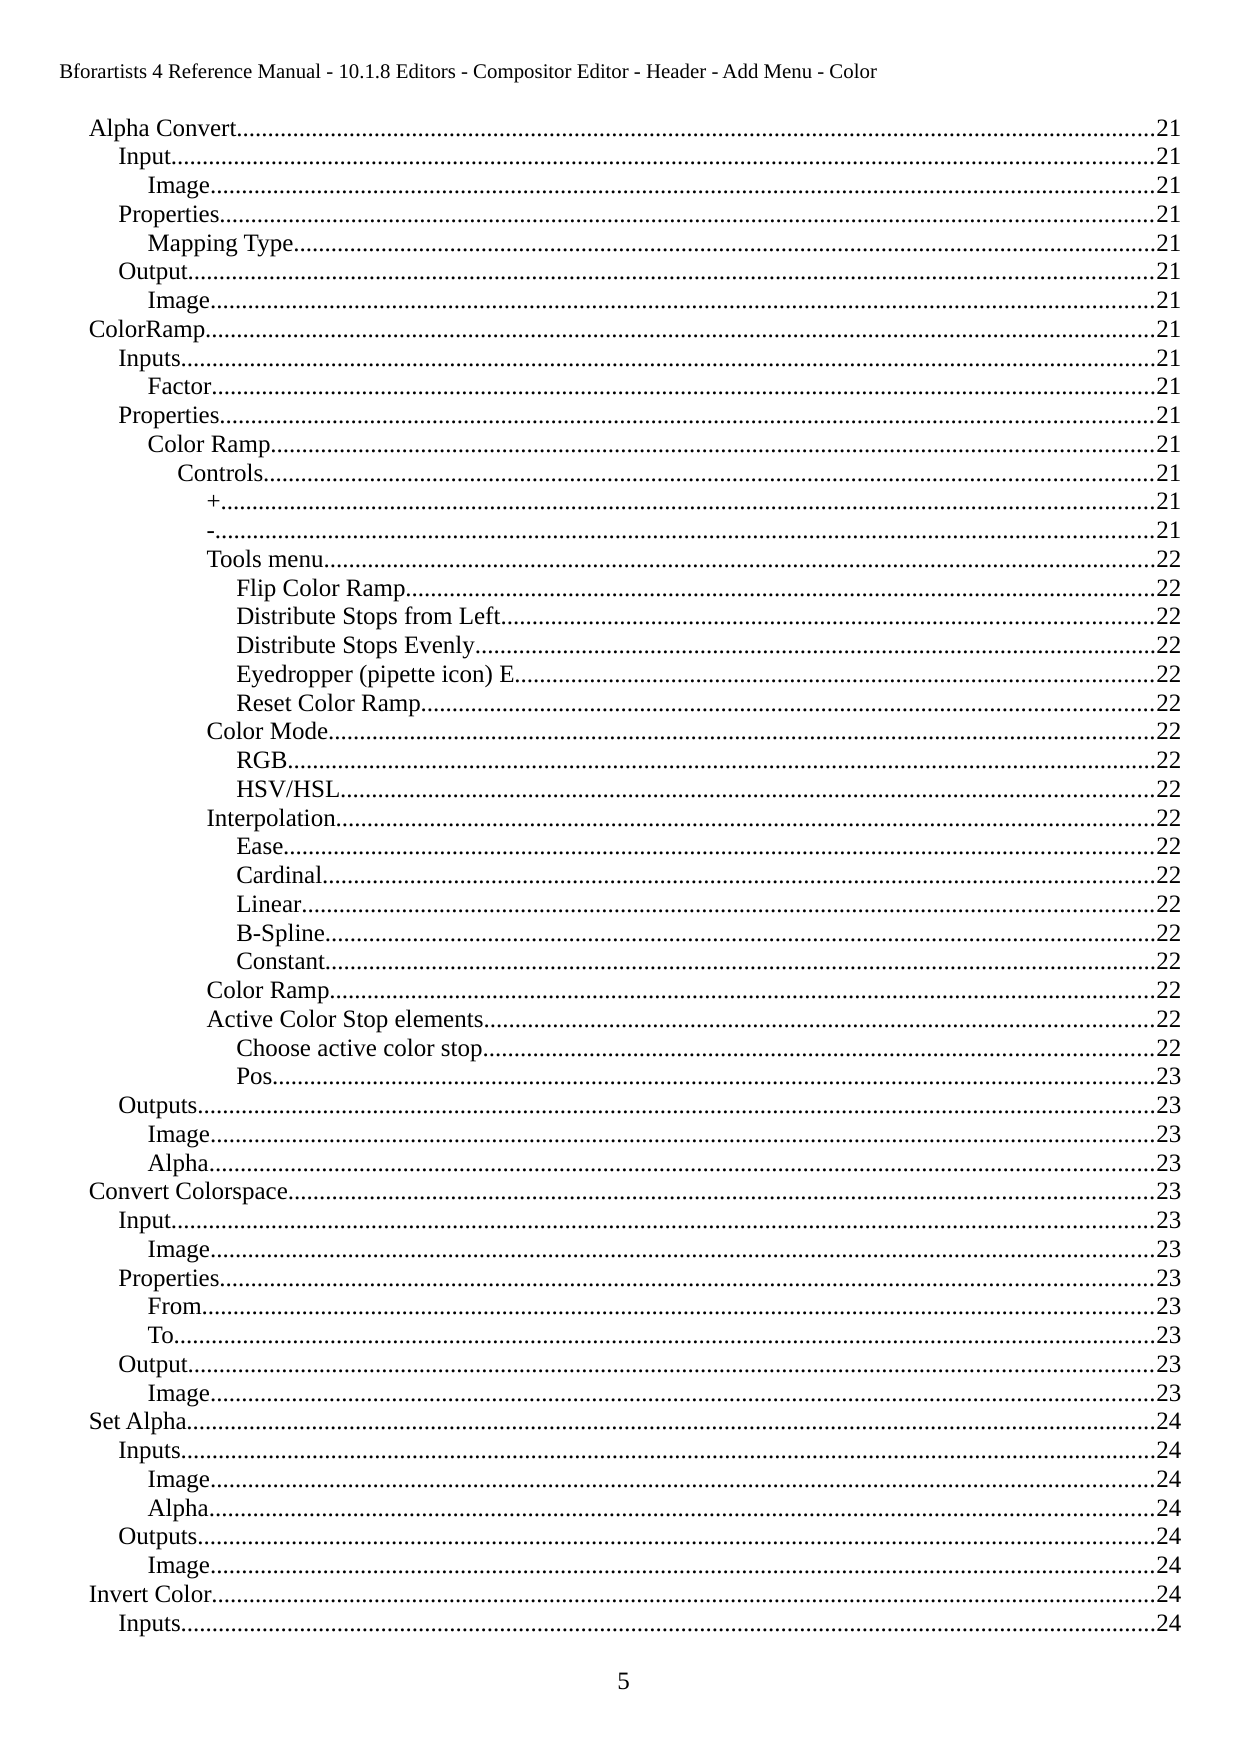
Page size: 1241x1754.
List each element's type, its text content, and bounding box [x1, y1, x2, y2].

text Output 21 [118, 256, 1181, 285]
text Alpha 24 [147, 1493, 1181, 1521]
text Output 23 [118, 1349, 1181, 1378]
text Image 23 [147, 1119, 1181, 1148]
text From 23 [147, 1291, 1181, 1320]
text RGB 22 [236, 745, 1181, 774]
text Tools menu 22 [206, 544, 1181, 573]
text Cardinal 22 [236, 860, 1181, 889]
text - 21 [206, 515, 1181, 544]
text Choose active color stop 22 [236, 1033, 1181, 1061]
text Mapping Type 21 [147, 228, 1181, 256]
text Invert Color 24 [88, 1579, 1181, 1608]
text Ease 22 [236, 831, 1181, 860]
text Set Alpha 24 [88, 1406, 1181, 1435]
text Input 23 [118, 1205, 1181, 1234]
text Outputs 24 [118, 1521, 1181, 1550]
text Image 23 [147, 1234, 1181, 1263]
text Alpha Convert 21 [88, 113, 1181, 141]
text Image 23 [147, 1378, 1181, 1406]
text Image 24 [147, 1464, 1181, 1493]
text Eyedropper (pipette icon) E 22 [236, 659, 1181, 688]
text Interpolation 22 [206, 803, 1181, 831]
text Color Mode 22 [206, 716, 1181, 745]
text Factor 21 [147, 371, 1181, 400]
text Reset Color Ramp 22 [236, 688, 1181, 716]
text Alpha 23 [147, 1148, 1181, 1176]
text Flip Color Ramp 22 [236, 573, 1181, 601]
text Properties 21 [118, 199, 1181, 228]
text Color Ramp 22 [206, 975, 1181, 1004]
text Inputs 24 [118, 1608, 1181, 1636]
text Inputs 24 [118, 1435, 1181, 1464]
text Image 21 [147, 170, 1181, 199]
text Active Color Stop elements 22 [206, 1004, 1181, 1033]
text Properties 23 [118, 1263, 1181, 1291]
text Inputs 21 [118, 343, 1181, 371]
text + 21 [206, 486, 1181, 515]
text B-Spline 22 [236, 918, 1181, 946]
text Input 21 [118, 141, 1181, 170]
text Outputs 23 [118, 1090, 1181, 1119]
text Image 24 [147, 1550, 1181, 1579]
text Distribute Stops Evenly 22 [236, 630, 1181, 659]
text Properties 21 [118, 400, 1181, 429]
text Controls 21 [177, 458, 1181, 486]
text Color Ramp 21 [147, 429, 1181, 458]
text To 23 [147, 1320, 1181, 1349]
text Distribute Stops from Left 22 [236, 601, 1181, 630]
text ColorRamp 21 [88, 314, 1181, 343]
text Convert Colorspace 23 [88, 1176, 1181, 1205]
text Image 21 [147, 285, 1181, 314]
text Linear 22 [236, 889, 1181, 918]
text Constant 22 [236, 946, 1181, 975]
text Pos 23 [236, 1061, 1181, 1090]
text HSV/HSL 22 [236, 774, 1181, 803]
